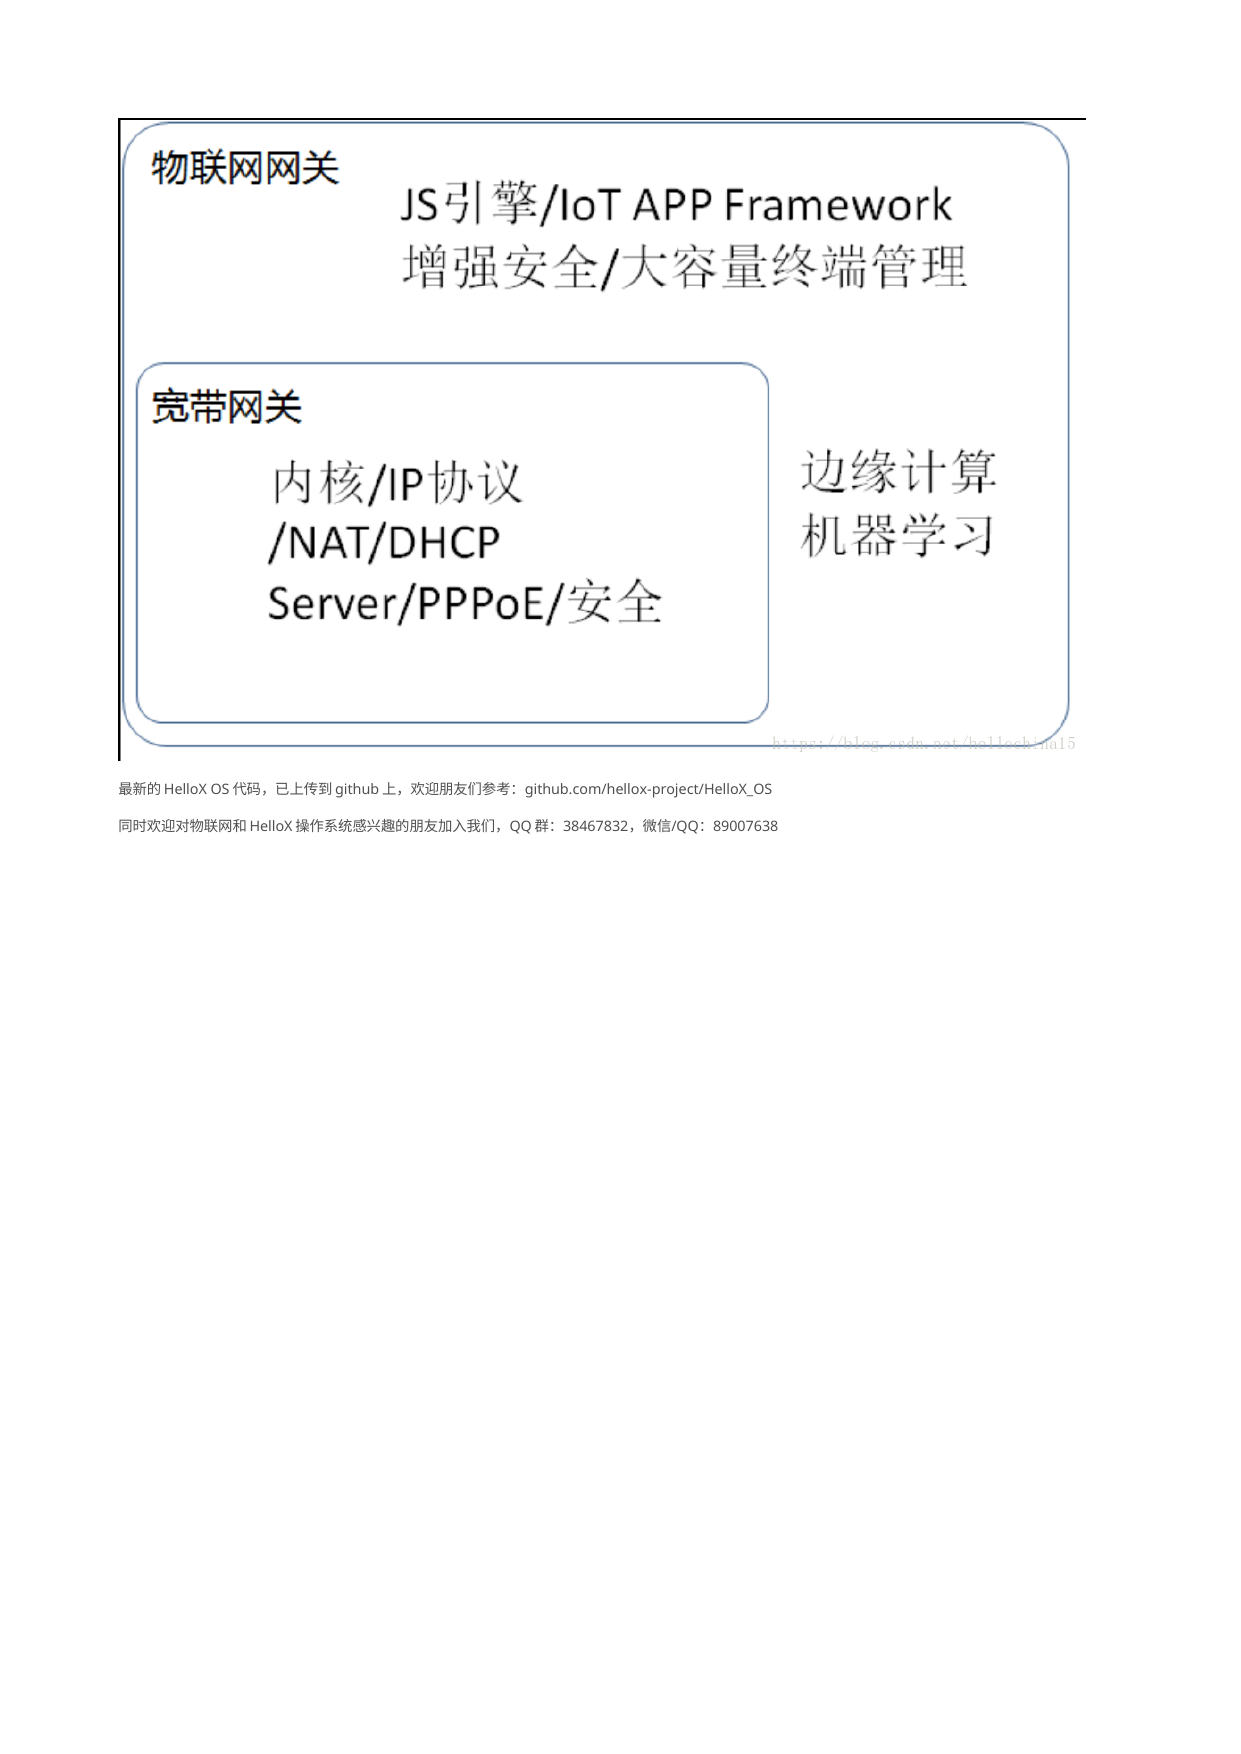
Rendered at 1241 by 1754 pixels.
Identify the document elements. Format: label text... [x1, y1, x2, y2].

text 最新的HelloX OS代码，已上传到github上，欢迎朋友们参考：github.com/hellox-project/HelloX_OS [118, 775, 1122, 798]
picture [118, 118, 1086, 761]
text 同时欢迎对物联网和HelloX操作系统感兴趣的朋友加入我们，QQ群：38467832，微信/QQ：89007638 [118, 813, 1122, 836]
